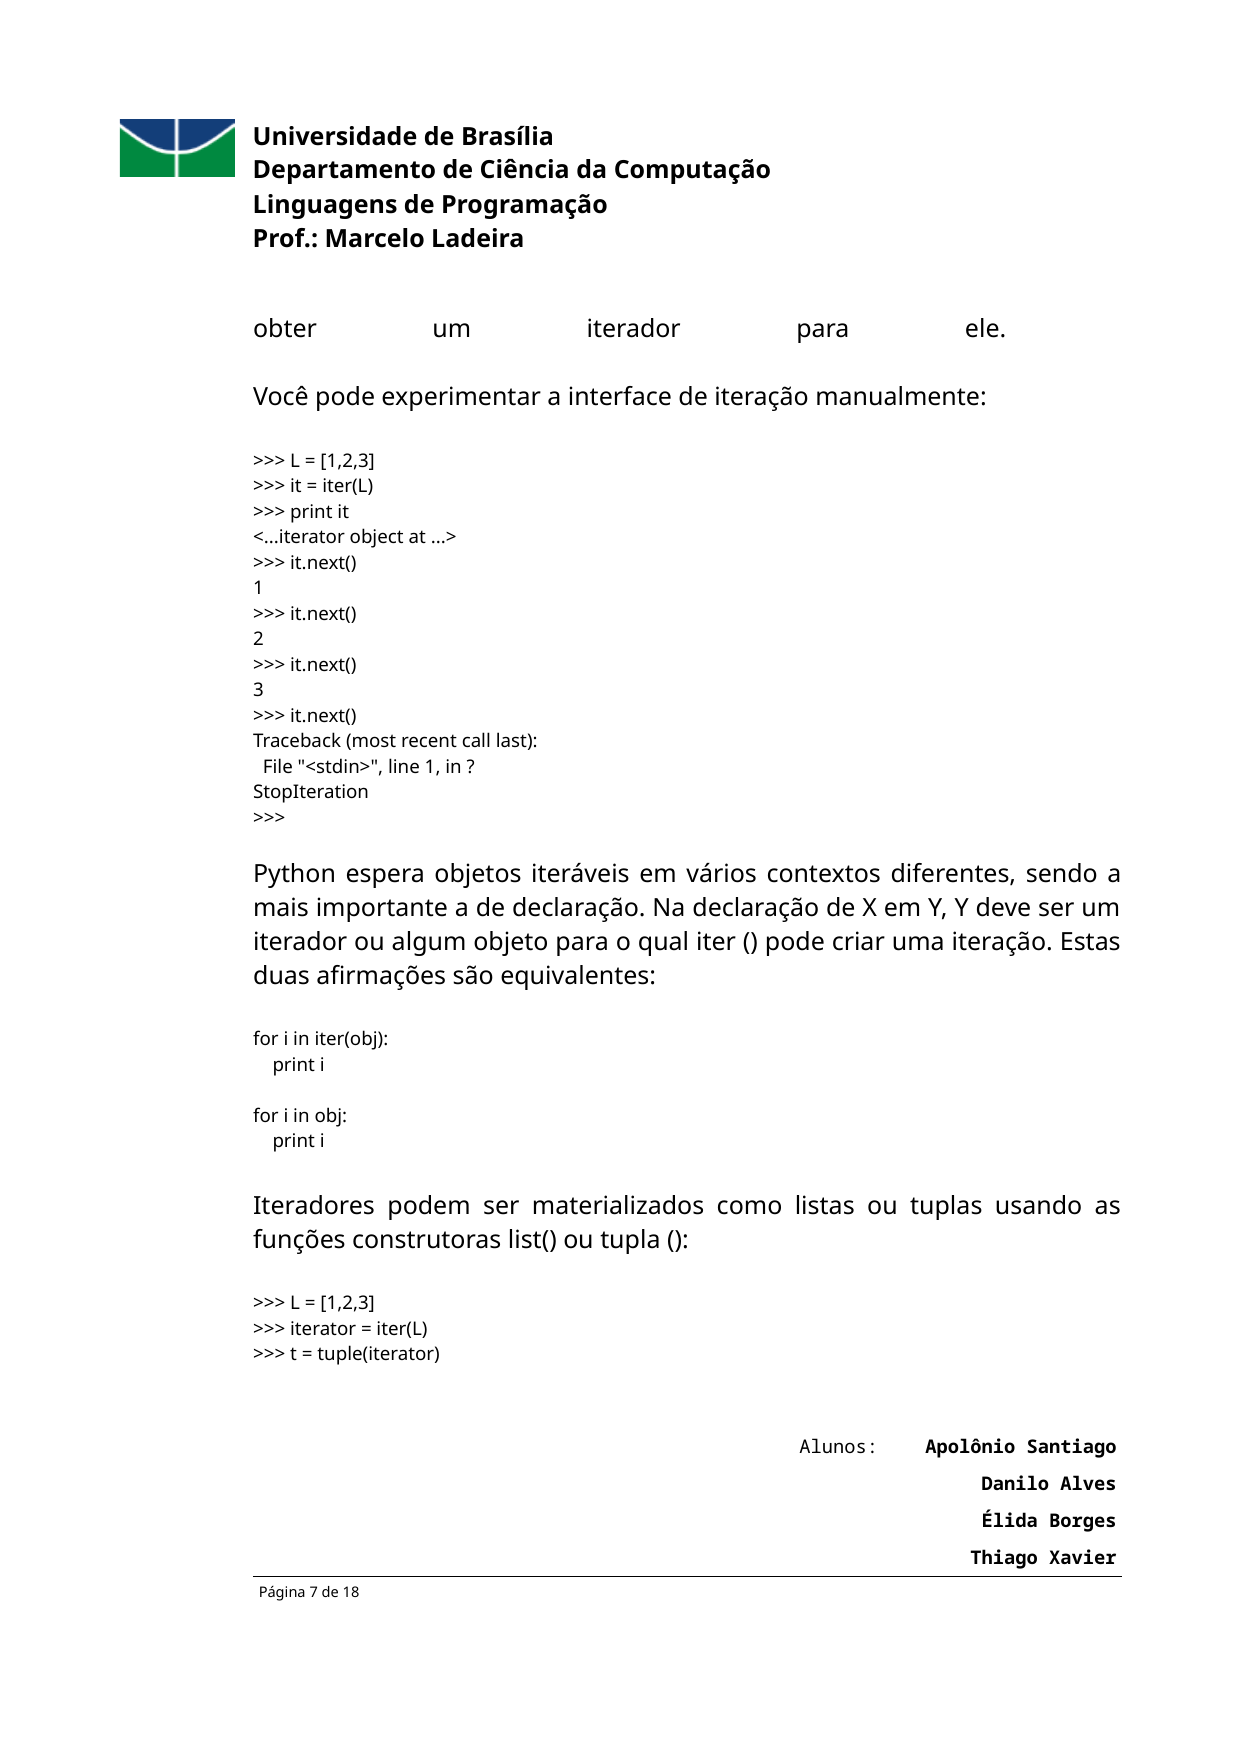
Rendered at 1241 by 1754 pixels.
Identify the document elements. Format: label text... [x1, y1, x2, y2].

text >>> L = [1,2,3] [253, 1289, 1122, 1315]
text >>> it.next() [253, 549, 1122, 574]
text >>> t = tuple(iterator) [253, 1341, 1122, 1366]
text print i [253, 1051, 1122, 1077]
text >>> iterator = iter(L) [253, 1315, 1122, 1341]
text Python espera objetos iteráveis em vários contextos diferentes, sendo a mais importante a de declaração. Na declaração de X em Y, Y deve ser um iterador ou algum objeto para o qual iter () pode criar uma iteração. Estas duas afirmações são equivalentes: [253, 855, 1122, 992]
text >>> [253, 804, 1122, 830]
text StopIteration [253, 779, 1122, 804]
text 1 [253, 574, 1122, 600]
text for i in iter(obj): [253, 1026, 1122, 1051]
text <...iterator object at ...> [253, 523, 1122, 549]
text >>> it = iter(L) [253, 472, 1122, 498]
text obter um iterador para ele. Você pode experimentar a interface de iteração manualmente: [253, 311, 1122, 413]
text Traceback (most recent call last): [253, 728, 1122, 753]
text 2 [253, 626, 1122, 651]
text >>> it.next() [253, 702, 1122, 728]
text print i [253, 1128, 1122, 1153]
text for i in obj: [253, 1102, 1122, 1128]
text File "<stdin>", line 1, in ? [253, 753, 1122, 779]
text Iteradores podem ser materializados como listas ou tuplas usando as funções construtoras list() ou tupla (): [253, 1187, 1122, 1255]
picture [119, 119, 235, 177]
text 3 [253, 677, 1122, 702]
text >>> it.next() [253, 600, 1122, 626]
text >>> print it [253, 498, 1122, 523]
text >>> it.next() [253, 651, 1122, 677]
text >>> L = [1,2,3] [253, 447, 1122, 472]
